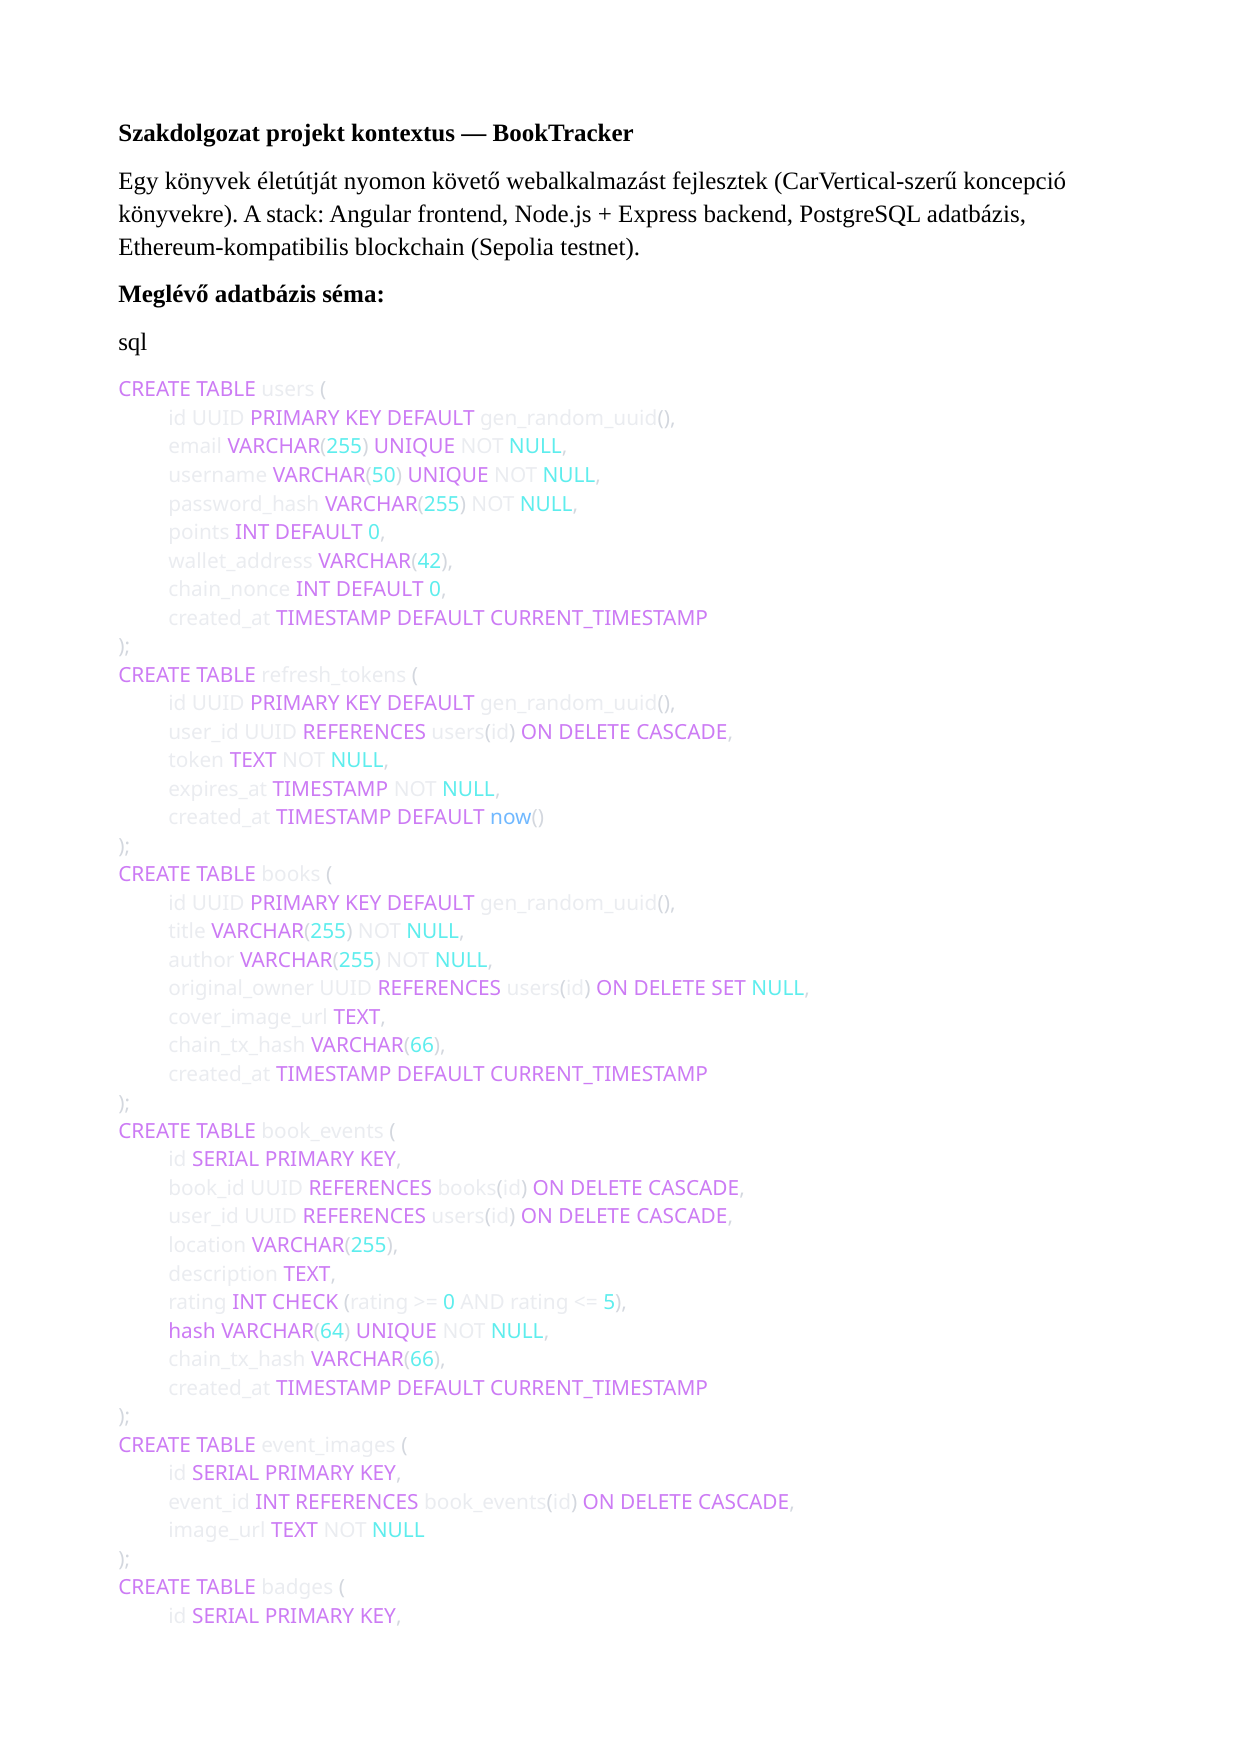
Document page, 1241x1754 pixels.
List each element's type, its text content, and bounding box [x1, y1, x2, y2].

text title VARCHAR(255) NOT NULL, [118, 916, 1122, 945]
text id SERIAL PRIMARY KEY, [118, 1601, 1122, 1629]
text password_hash VARCHAR(255) NOT NULL, [118, 489, 1122, 517]
text ); [118, 831, 1122, 859]
text CREATE TABLE event_images ( [118, 1430, 1122, 1458]
text Szakdolgozat projekt kontextus — BookTracker [118, 118, 1122, 147]
text id UUID PRIMARY KEY DEFAULT gen_random_uuid(), [118, 688, 1122, 717]
text chain_tx_hash VARCHAR(66), [118, 1031, 1122, 1059]
text CREATE TABLE users ( [118, 374, 1122, 403]
text wallet_address VARCHAR(42), [118, 546, 1122, 574]
text CREATE TABLE refresh_tokens ( [118, 660, 1122, 688]
text user_id UUID REFERENCES users(id) ON DELETE CASCADE, [118, 1202, 1122, 1230]
text user_id UUID REFERENCES users(id) ON DELETE CASCADE, [118, 717, 1122, 745]
text Meglévő adatbázis séma: [118, 279, 1122, 308]
text id UUID PRIMARY KEY DEFAULT gen_random_uuid(), [118, 403, 1122, 432]
text rating INT CHECK (rating >= 0 AND rating <= 5), [118, 1287, 1122, 1316]
text image_url TEXT NOT NULL [118, 1515, 1122, 1544]
text author VARCHAR(255) NOT NULL, [118, 945, 1122, 973]
text id UUID PRIMARY KEY DEFAULT gen_random_uuid(), [118, 888, 1122, 916]
text CREATE TABLE badges ( [118, 1572, 1122, 1601]
text Egy könyvek életútját nyomon követő webalkalmazást fejlesztek (CarVertical-szerű koncepció könyvekre). A stack: Angular frontend, Node.js + Express backend, PostgreSQL adatbázis, Ethereum-kompatibilis blockchain (Sepolia testnet). [118, 166, 1122, 261]
text created_at TIMESTAMP DEFAULT CURRENT_TIMESTAMP [118, 603, 1122, 631]
text ); [118, 1088, 1122, 1116]
text sql [118, 327, 1122, 356]
text event_id INT REFERENCES book_events(id) ON DELETE CASCADE, [118, 1487, 1122, 1515]
text created_at TIMESTAMP DEFAULT CURRENT_TIMESTAMP [118, 1059, 1122, 1088]
text CREATE TABLE books ( [118, 859, 1122, 888]
text username VARCHAR(50) UNIQUE NOT NULL, [118, 460, 1122, 489]
text id SERIAL PRIMARY KEY, [118, 1458, 1122, 1487]
text expires_at TIMESTAMP NOT NULL, [118, 774, 1122, 802]
text points INT DEFAULT 0, [118, 517, 1122, 546]
text id SERIAL PRIMARY KEY, [118, 1144, 1122, 1173]
text hash VARCHAR(64) UNIQUE NOT NULL, [118, 1316, 1122, 1344]
text created_at TIMESTAMP DEFAULT now() [118, 802, 1122, 831]
text location VARCHAR(255), [118, 1230, 1122, 1259]
text chain_nonce INT DEFAULT 0, [118, 574, 1122, 603]
text description TEXT, [118, 1259, 1122, 1287]
text chain_tx_hash VARCHAR(66), [118, 1344, 1122, 1373]
text ); [118, 1401, 1122, 1430]
text cover_image_url TEXT, [118, 1002, 1122, 1031]
text ); [118, 1544, 1122, 1572]
text ); [118, 631, 1122, 660]
text email VARCHAR(255) UNIQUE NOT NULL, [118, 432, 1122, 460]
text CREATE TABLE book_events ( [118, 1116, 1122, 1144]
text book_id UUID REFERENCES books(id) ON DELETE CASCADE, [118, 1173, 1122, 1202]
text original_owner UUID REFERENCES users(id) ON DELETE SET NULL, [118, 973, 1122, 1002]
text token TEXT NOT NULL, [118, 745, 1122, 774]
text created_at TIMESTAMP DEFAULT CURRENT_TIMESTAMP [118, 1373, 1122, 1401]
